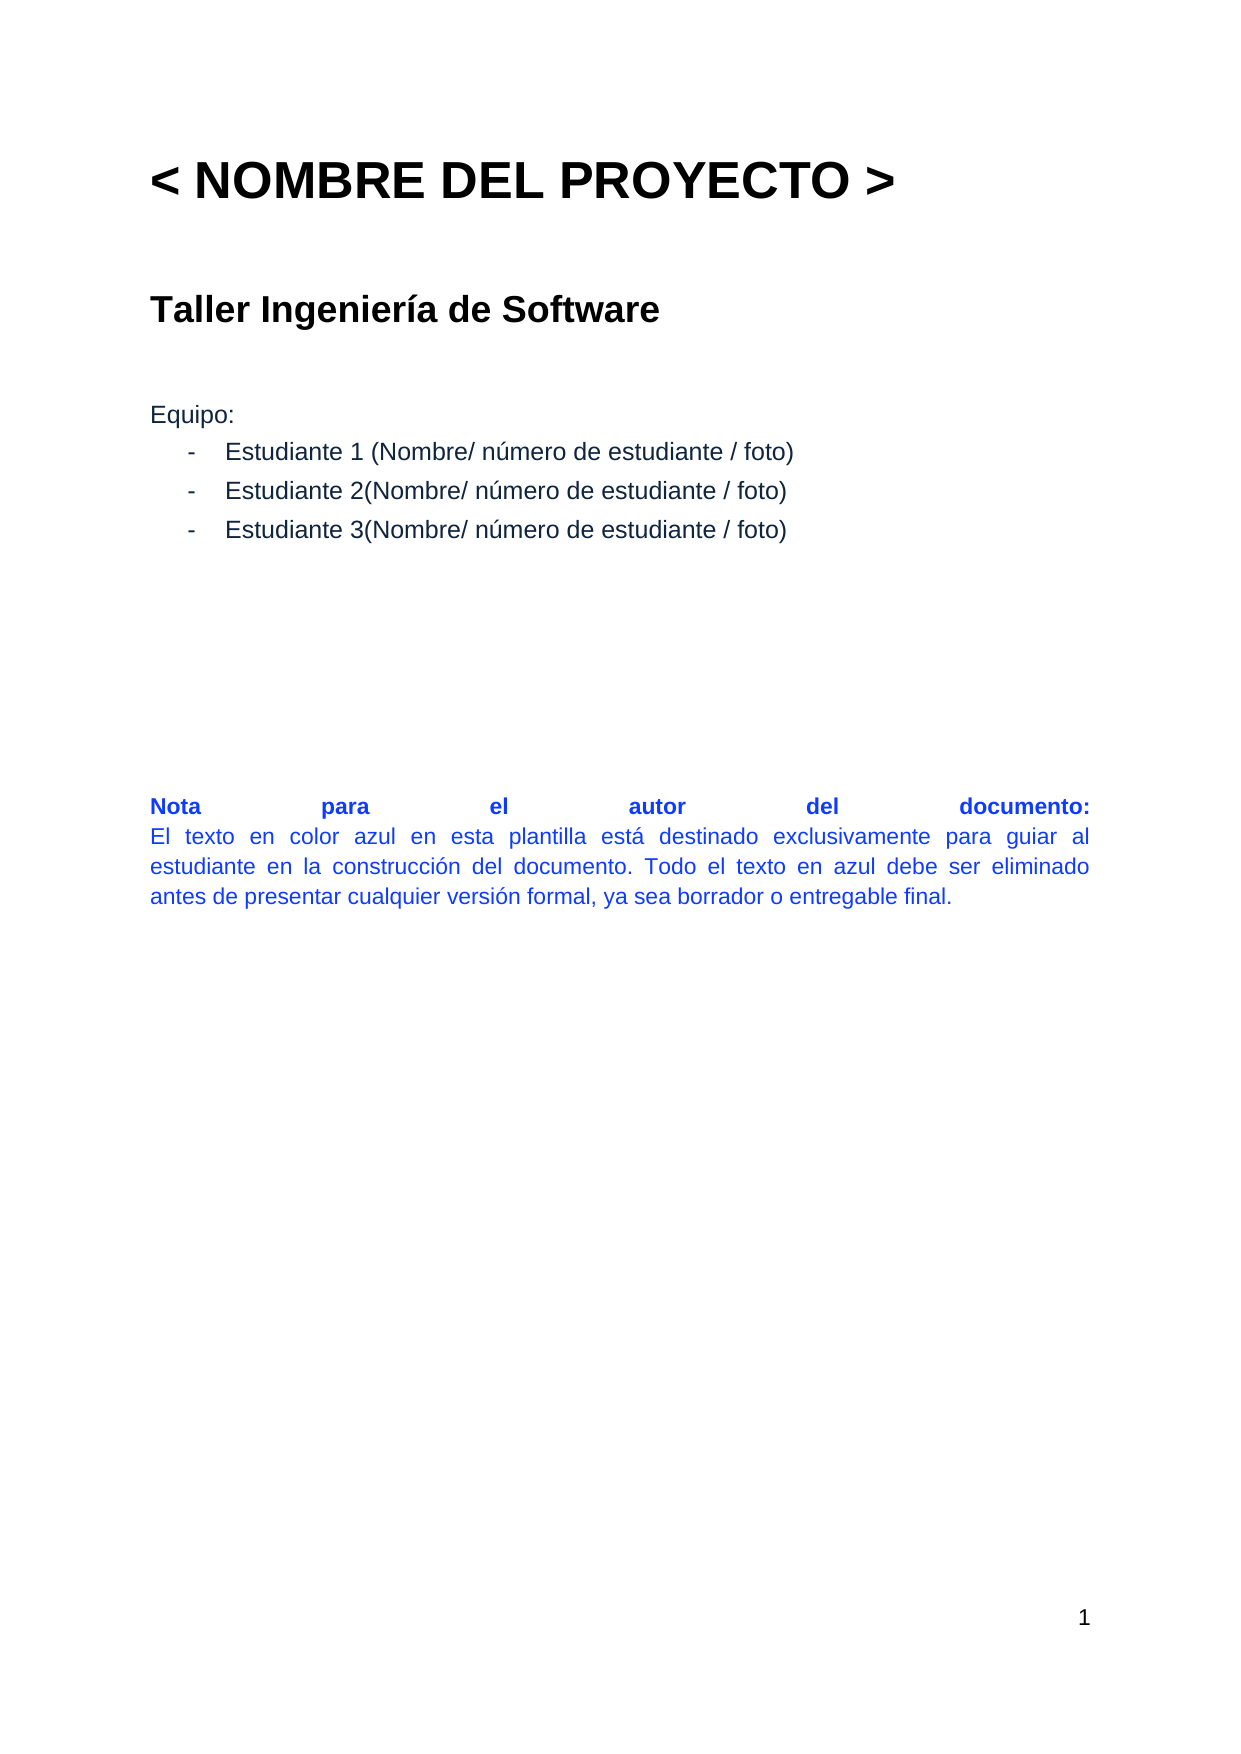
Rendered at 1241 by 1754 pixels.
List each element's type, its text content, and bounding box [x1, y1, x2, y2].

list Estudiante 2(Nombre/ número de estudiante / foto) [187, 473, 1091, 507]
text Equipo: [150, 401, 1091, 429]
text < NOMBRE DEL PROYECTO > [150, 150, 1091, 210]
text Taller Ingeniería de Software [150, 288, 1091, 331]
list Estudiante 3(Nombre/ número de estudiante / foto) [187, 512, 1091, 546]
text Nota para el autor del documento: El texto en color azul en esta plantilla está destinado exclusivamente para guiar al estudiante en la construcción del documento. Todo el texto en azul debe ser eliminado antes de presentar cualquier versión formal, ya sea borrador o entregable final. [150, 793, 1091, 910]
list Estudiante 1 (Nombre/ número de estudiante / foto) [187, 433, 1091, 468]
